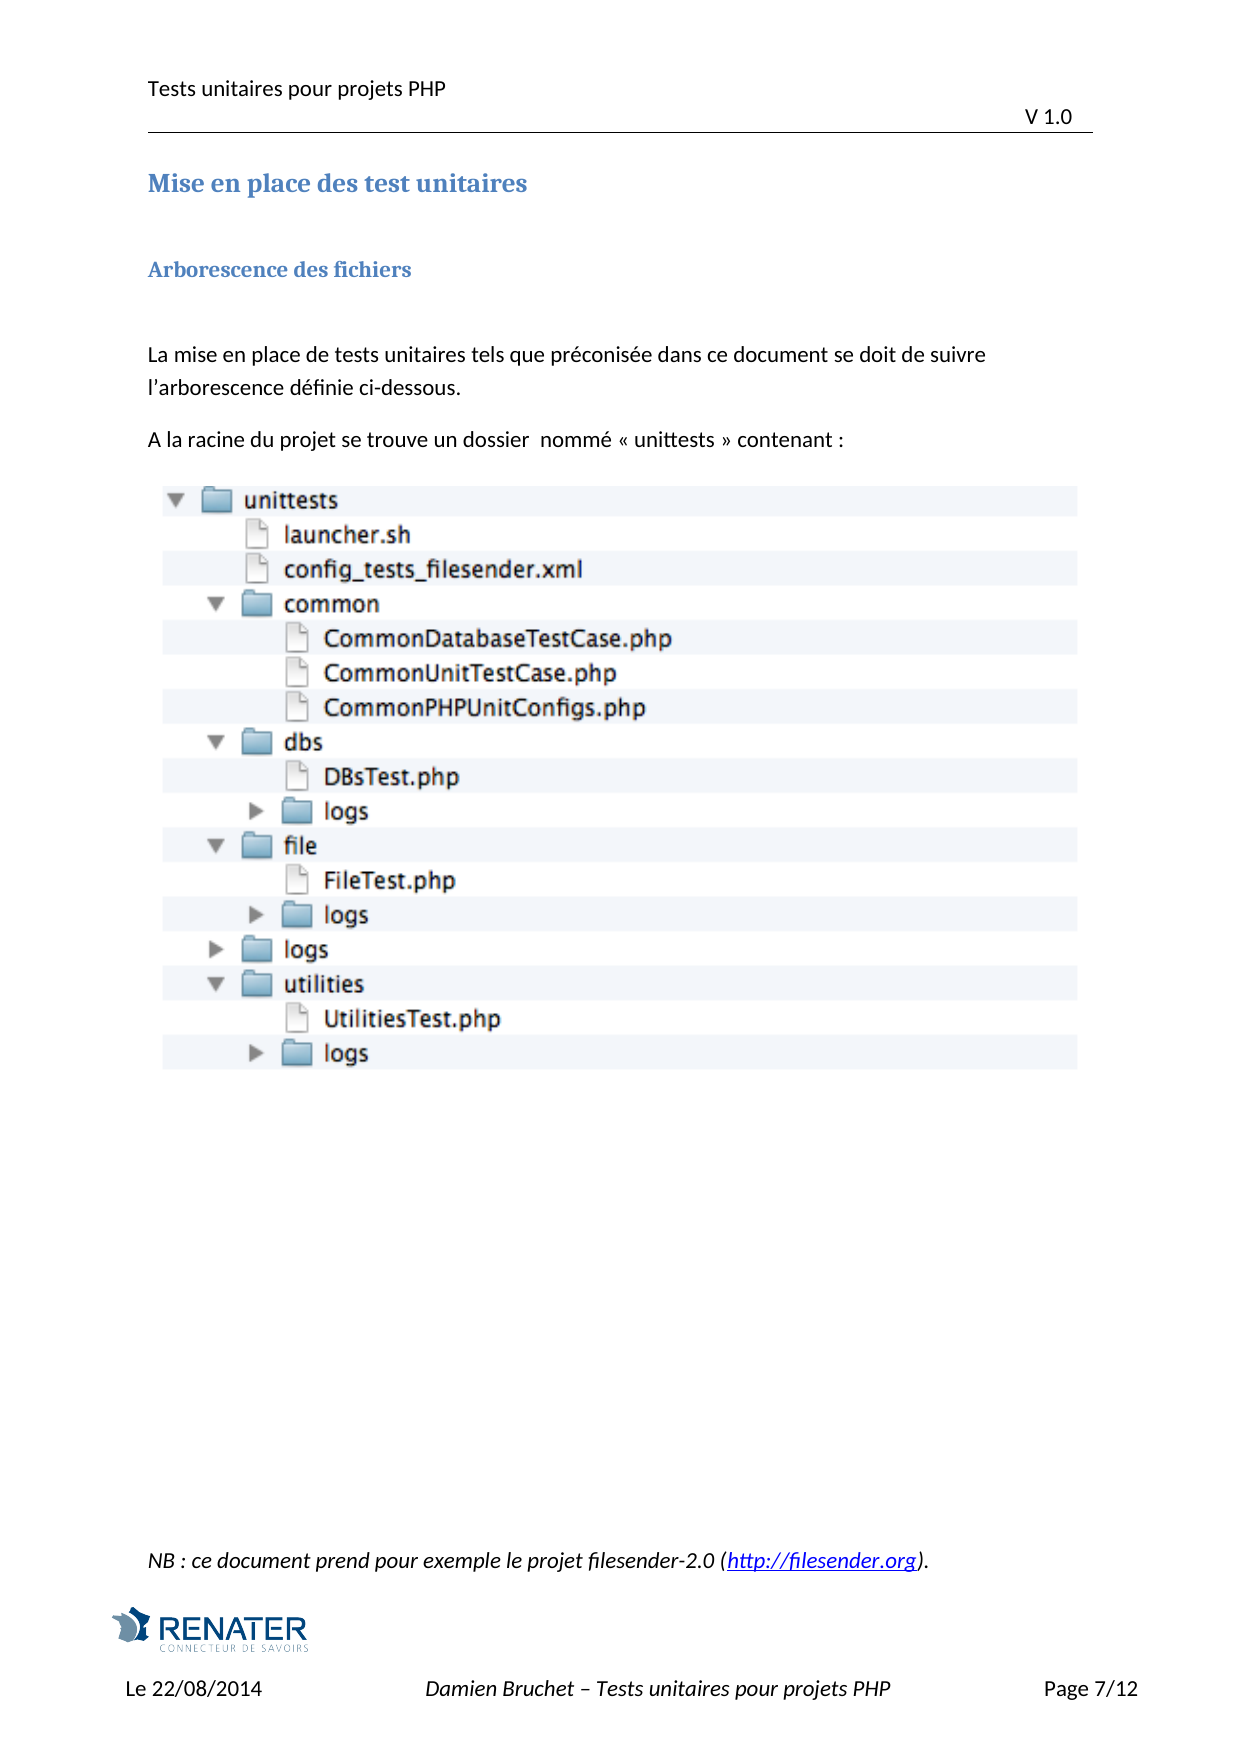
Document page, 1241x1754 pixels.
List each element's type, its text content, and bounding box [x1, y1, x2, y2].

text La mise en place de tests unitaires tels que préconisée dans ce document se doit de suivre l’arborescence définie ci-dessous. [148, 340, 1093, 401]
subtitle Mise en place des test unitaires [148, 168, 1093, 199]
text NB : ce document prend pour exemple le projet filesender-2.0 (http://filesender.org). [148, 1546, 1093, 1574]
text A la racine du projet se trouve un dossier nommé « unittests » contenant : [148, 426, 1093, 454]
picture [162, 486, 1078, 1089]
picture [110, 1591, 309, 1667]
subtitle Arborescence des fichiers [148, 257, 1093, 283]
